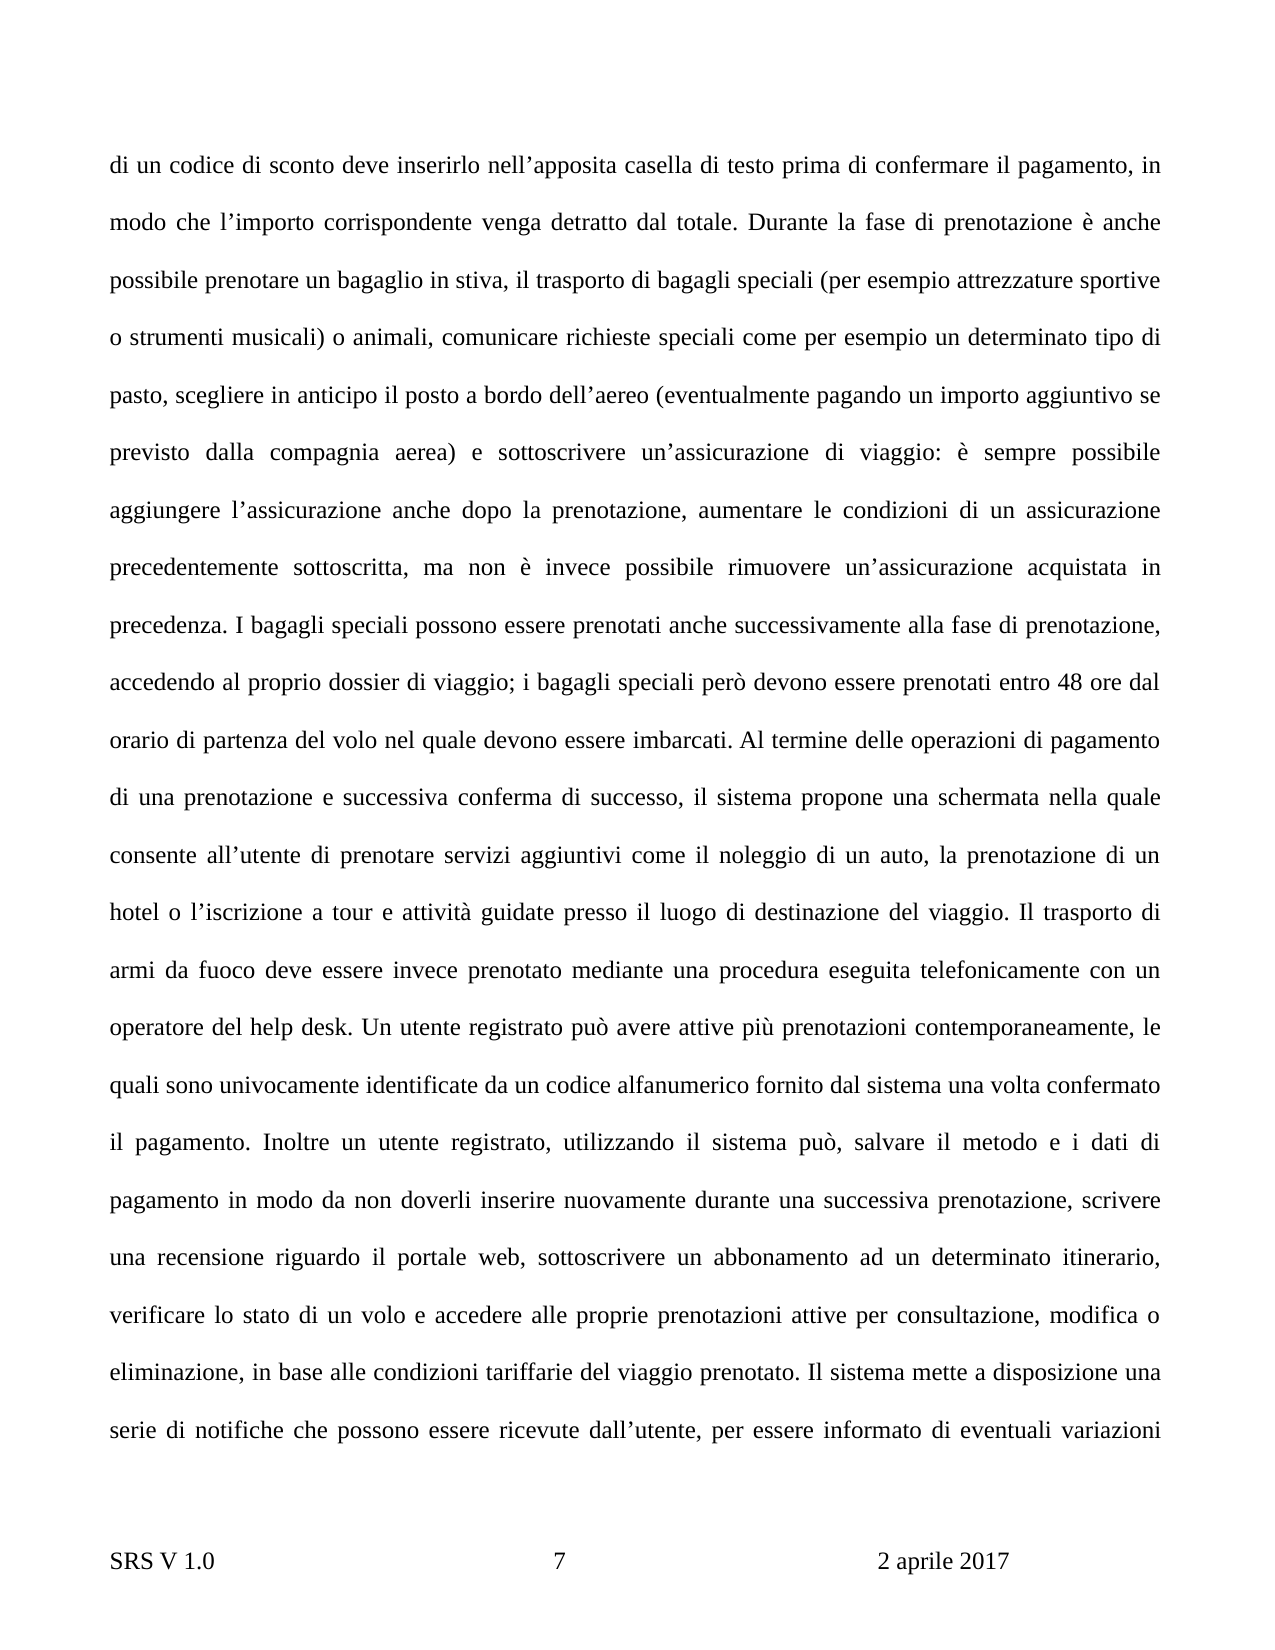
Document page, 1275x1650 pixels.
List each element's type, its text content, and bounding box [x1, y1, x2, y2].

text di un codice di sconto deve inserirlo nell’apposita casella di testo prima di confermare il pagamento, in modo che l’importo corrispondente venga detratto dal totale. Durante la fase di prenotazione è anche possibile prenotare un bagaglio in stiva, il trasporto di bagagli speciali (per esempio attrezzature sportive o strumenti musicali) o animali, comunicare richieste speciali come per esempio un determinato tipo di pasto, scegliere in anticipo il posto a bordo dell’aereo (eventualmente pagando un importo aggiuntivo se previsto dalla compagnia aerea) e sottoscrivere un’assicurazione di viaggio: è sempre possibile aggiungere l’assicurazione anche dopo la prenotazione, aumentare le condizioni di un assicurazione precedentemente sottoscritta, ma non è invece possibile rimuovere un’assicurazione acquistata in precedenza. I bagagli speciali possono essere prenotati anche successivamente alla fase di prenotazione, accedendo al proprio dossier di viaggio; i bagagli speciali però devono essere prenotati entro 48 ore dal orario di partenza del volo nel quale devono essere imbarcati. Al termine delle operazioni di pagamento di una prenotazione e successiva conferma di successo, il sistema propone una schermata nella quale consente all’utente di prenotare servizi aggiuntivi come il noleggio di un auto, la prenotazione di un hotel o l’iscrizione a tour e attività guidate presso il luogo di destinazione del viaggio. Il trasporto di armi da fuoco deve essere invece prenotato mediante una procedura eseguita telefonicamente con un operatore del help desk. Un utente registrato può avere attive più prenotazioni contemporaneamente, le quali sono univocamente identificate da un codice alfanumerico fornito dal sistema una volta confermato il pagamento. Inoltre un utente registrato, utilizzando il sistema può, salvare il metodo e i dati di pagamento in modo da non doverli inserire nuovamente durante una successiva prenotazione, scrivere una recensione riguardo il portale web, sottoscrivere un abbonamento ad un determinato itinerario, verificare lo stato di un volo e accedere alle proprie prenotazioni attive per consultazione, modifica o eliminazione, in base alle condizioni tariffarie del viaggio prenotato. Il sistema mette a disposizione una serie di notifiche che possono essere ricevute dall’utente, per essere informato di eventuali variazioni [109, 150, 1162, 1444]
